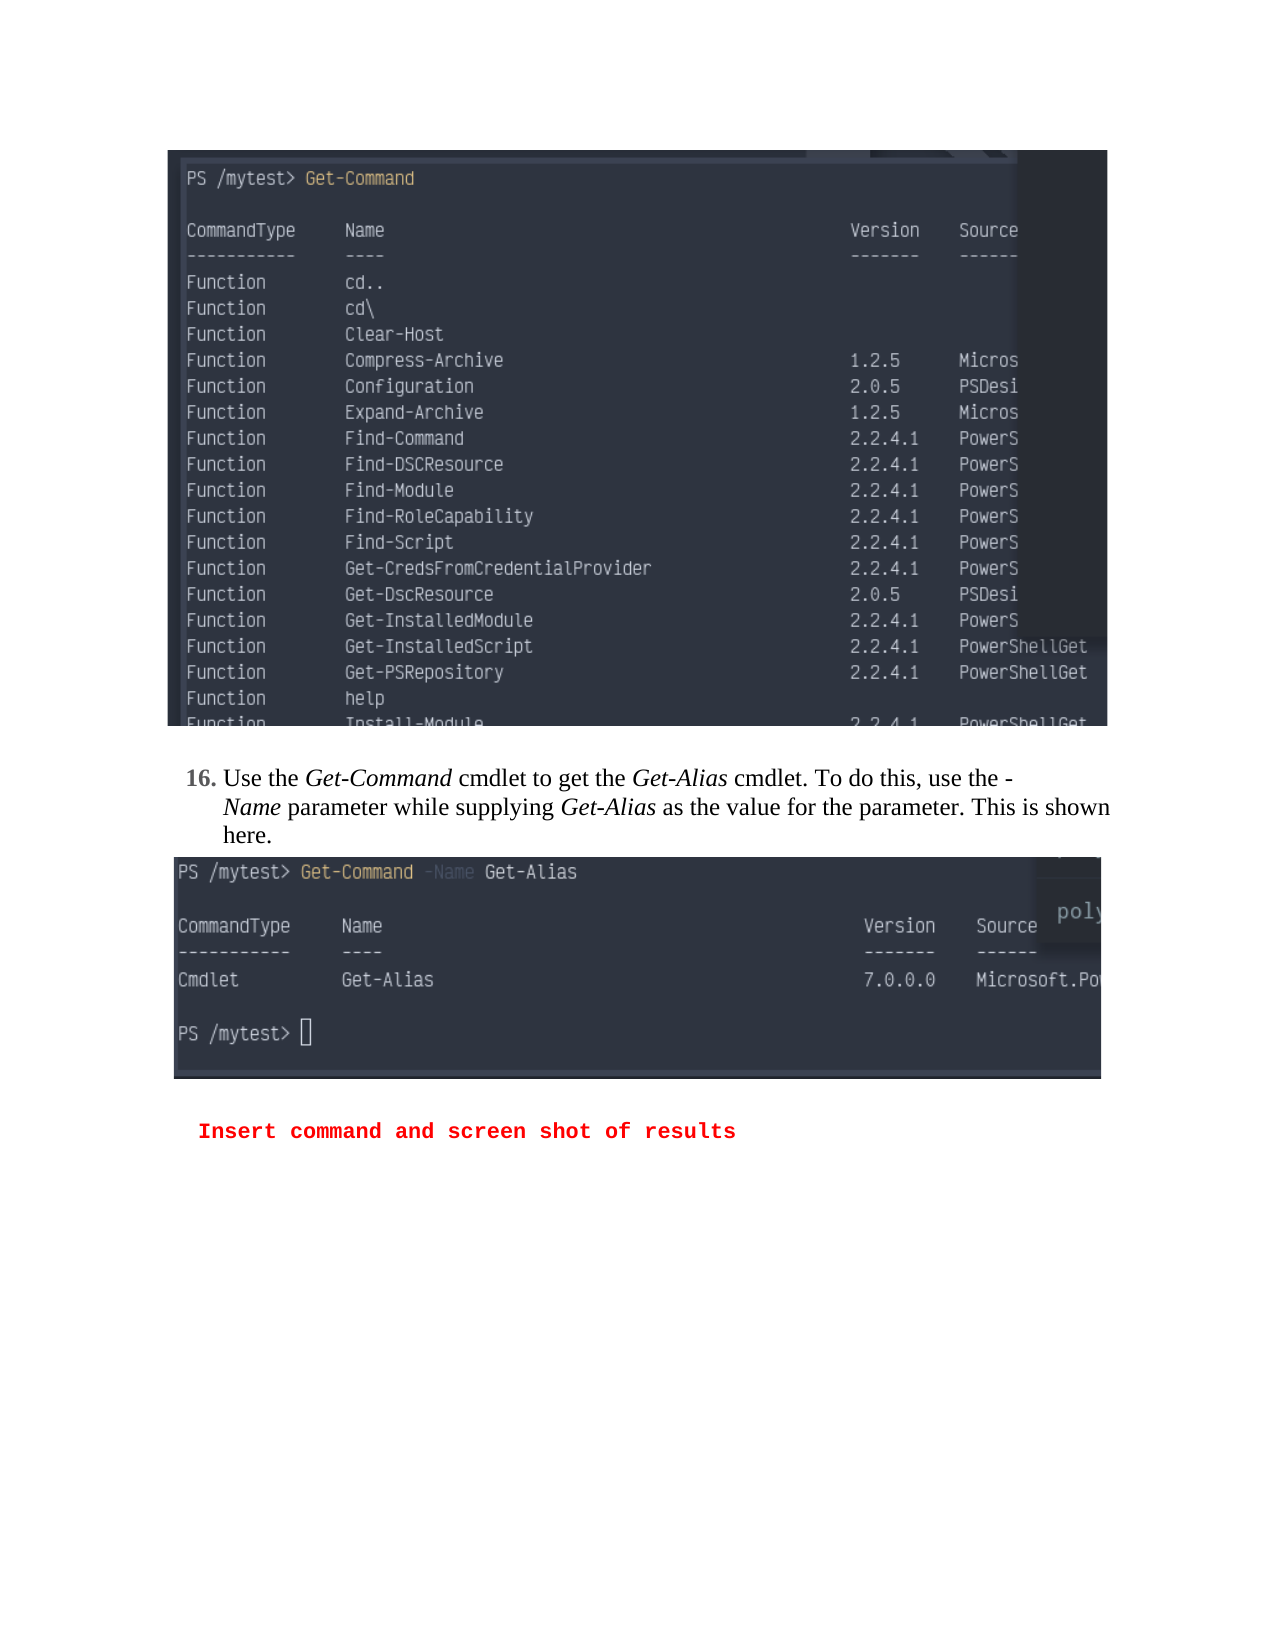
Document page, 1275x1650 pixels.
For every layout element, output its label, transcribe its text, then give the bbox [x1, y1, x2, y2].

text 16. Use the Get-Command cmdlet to get the Get-Alias cmdlet. To do this, use the -Name parameter while supplying Get-Alias as the value for the parameter. This is shown here. [185, 763, 1125, 849]
picture [167, 150, 1108, 726]
picture [173, 857, 1102, 1079]
text Insert command and screen shot of results [198, 1120, 1125, 1145]
